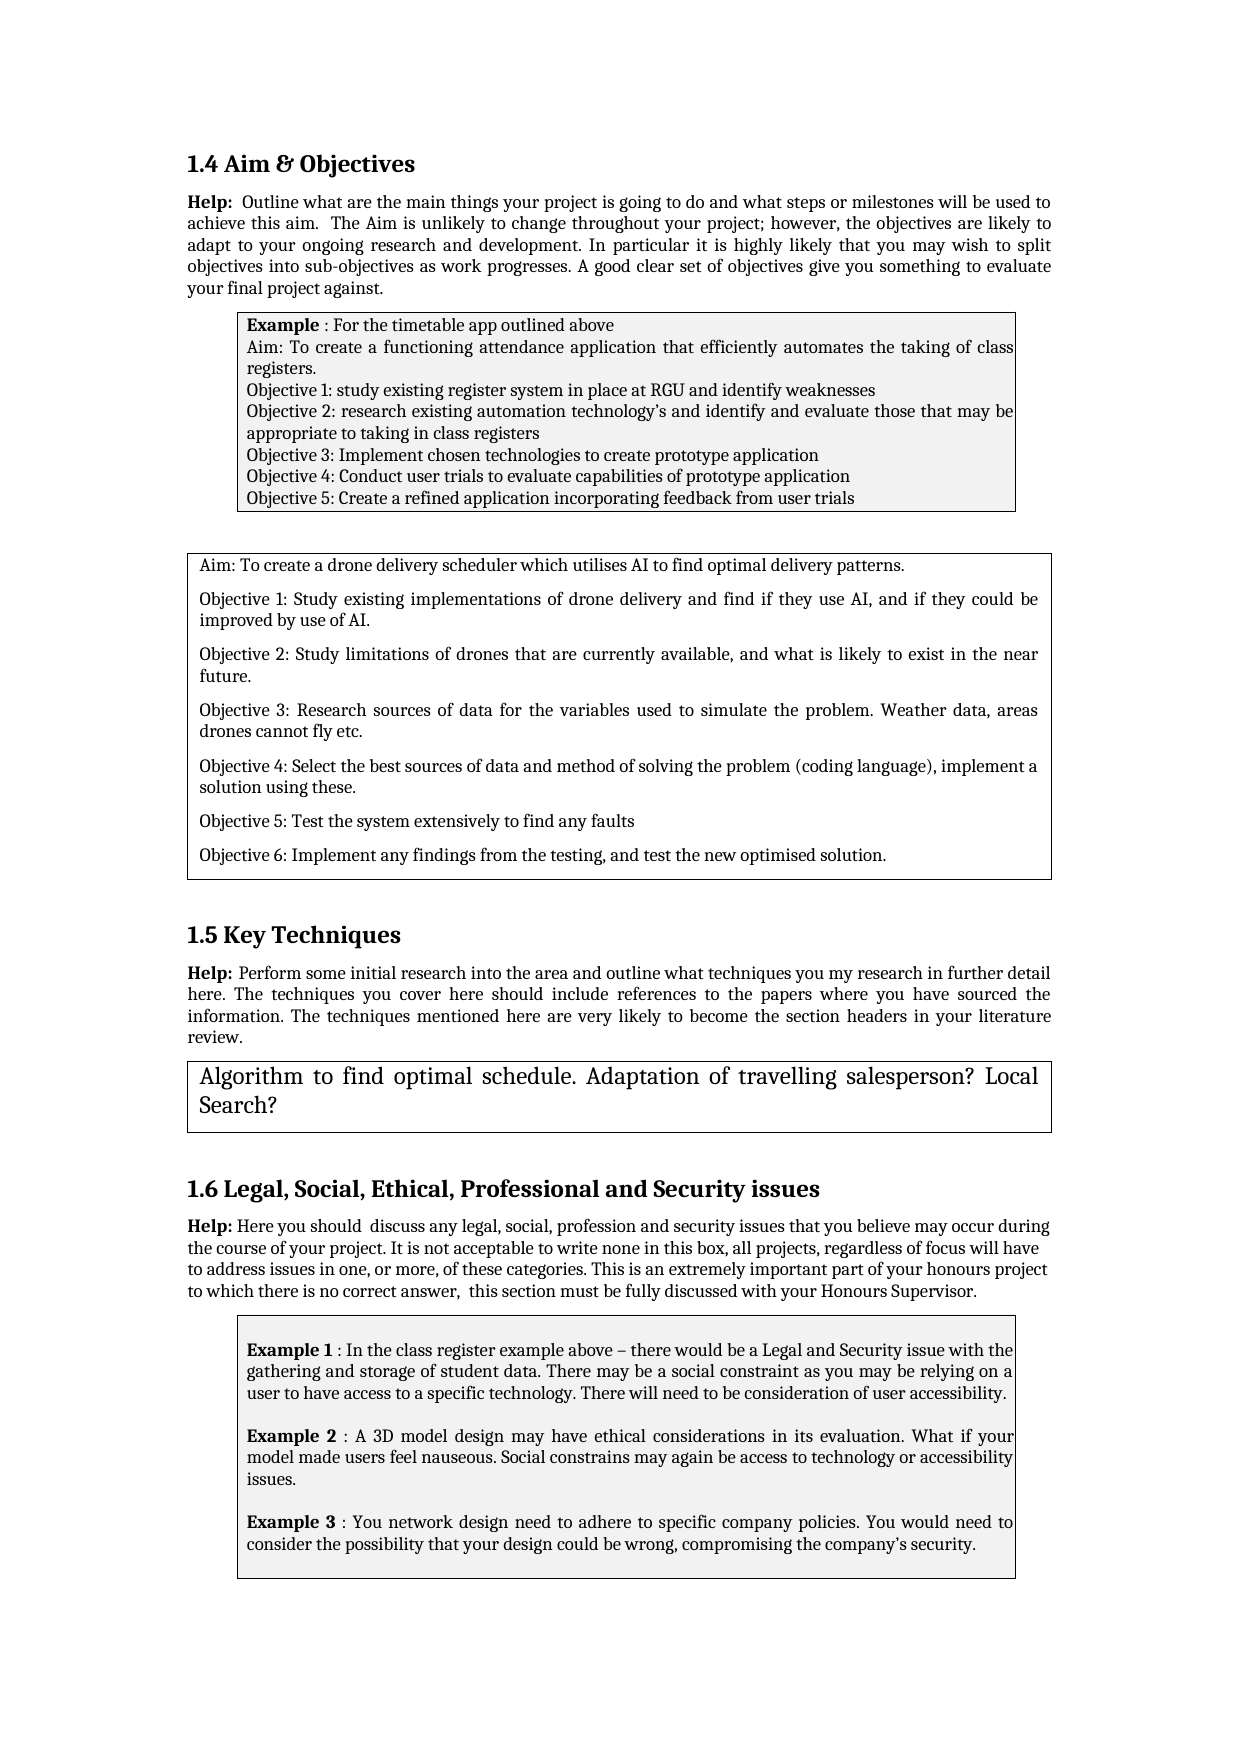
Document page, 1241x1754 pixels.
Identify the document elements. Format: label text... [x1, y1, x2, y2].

text Example 2 : A 3D model design may have ethical considerations in its evaluation. What if your model made users feel nauseous. Social constrains may again be access to technology or accessibility issues. [238, 1422, 1015, 1487]
text 1.4 Aim & Objectives [187, 150, 1053, 179]
text 1.6 Legal, Social, Ethical, Professional and Security issues [187, 1174, 1053, 1203]
text Example 3 : You network design need to adhere to specific company policies. You would need to consider the possibility that your design could be wrong, compromising the company’s security. [238, 1508, 1015, 1552]
text Objective 5: Create a refined application incorporating feedback from user trials [238, 484, 1015, 511]
text Aim: To create a functioning attendance application that efficiently automates the taking of class registers. [238, 333, 1015, 376]
text Objective 2: research existing automation technology’s and identify and evaluate those that may be appropriate to taking in class registers [238, 398, 1015, 441]
text Objective 4: Conduct user trials to evaluate capabilities of prototype application [238, 462, 1015, 484]
table_header Aim: To create a drone delivery scheduler which utilises AI to find optimal delivery patterns. Objective 1: Study existing implementations of drone delivery and find if they use AI, and if they could be improved by use of AI. Objective 2: Study limitations of drones that are currently available, and what is likely to exist in the near future. Objective 3: Research sources of data for the variables used to simulate the problem. Weather data, areas drones cannot fly etc. Objective 4: Select the best sources of data and method of solving the problem (coding language), implement a solution using these. Objective 5: Test the system extensively to find any faults Objective 6: Implement any findings from the testing, and test the new optimised solution. [188, 554, 1051, 879]
text Example : For the timetable app outlined above [238, 313, 1015, 333]
text Objective 1: study existing register system in place at RGU and identify weaknesses [238, 376, 1015, 398]
text 1.5 Key Techniques [187, 921, 1053, 950]
text Help: Perform some initial research into the area and outline what techniques you my research in further detail here. The techniques you cover here should include references to the papers where you have sourced the information. The techniques mentioned here are very likely to become the section headers in your literature review. [187, 962, 1053, 1049]
text Help: Outline what are the main things your project is going to do and what steps or milestones will be used to achieve this aim. The Aim is unlikely to change throughout your project; however, the objectives are likely to adapt to your ongoing research and development. In particular it is highly likely that you may wish to split objectives into sub-objectives as work progresses. A good clear set of objectives give you something to evaluate your final project against. [187, 191, 1053, 299]
table_header Algorithm to find optimal schedule. Adaptation of travelling salesperson? Local Search? [188, 1062, 1051, 1132]
text Help: Here you should discuss any legal, social, profession and security issues that you believe may occur during the course of your project. It is not acceptable to write none in this box, all projects, regardless of focus will have to address issues in one, or more, of these categories. This is an extremely important part of your honours project to which there is no correct answer, this section must be fully discussed with your Honours Supervisor. [187, 1216, 1053, 1302]
text Objective 3: Implement chosen technologies to create prototype application [238, 441, 1015, 462]
text Example 1 : In the class register example above – there would be a Legal and Security issue with the gathering and storage of student data. There may be a social constraint as you may be relying on a user to have access to a specific technology. There will need to be consideration of user accessibility. [238, 1336, 1015, 1401]
